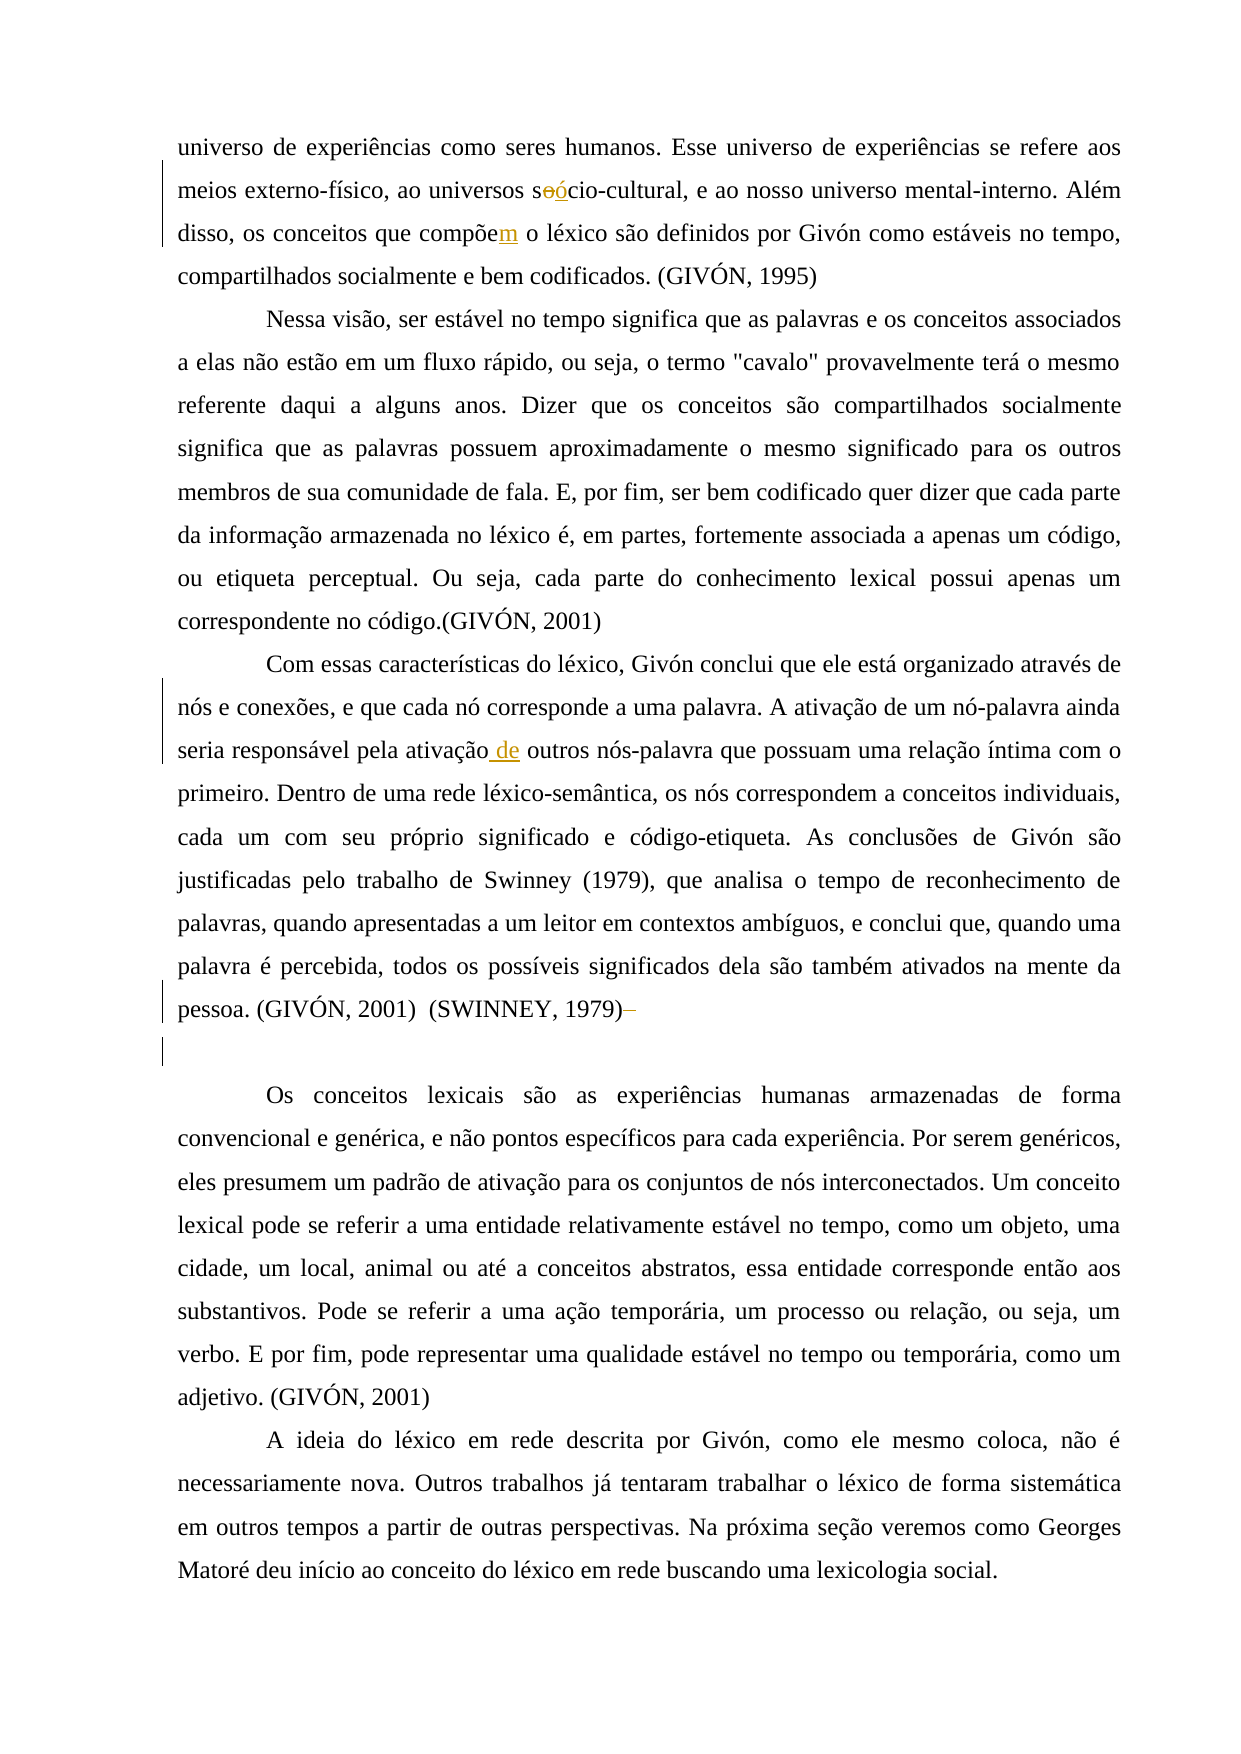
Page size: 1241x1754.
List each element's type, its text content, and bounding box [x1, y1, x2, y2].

text universo de experiências como seres humanos. Esse universo de experiências se refere aos meios externo-físico, ao universos sócio-cultural, e ao nosso universo mental-interno. Além disso, os conceitos que compõem o léxico são definidos por Givón como estáveis no tempo, compartilhados socialmente e bem codificados. (GIVÓN, 1995) [177, 132, 1122, 290]
text Nessa visão, ser estável no tempo significa que as palavras e os conceitos associados a elas não estão em um fluxo rápido, ou seja, o termo "cavalo" provavelmente terá o mesmo referente daqui a alguns anos. Dizer que os conceitos são compartilhados socialmente significa que as palavras possuem aproximadamente o mesmo significado para os outros membros de sua comunidade de fala. E, por fim, ser bem codificado quer dizer que cada parte da informação armazenada no léxico é, em partes, fortemente associada a apenas um código, ou etiqueta perceptual. Ou seja, cada parte do conhecimento lexical possui apenas um correspondente no código.(GIVÓN, 2001) [177, 304, 1122, 635]
text Os conceitos lexicais são as experiências humanas armazenadas de forma convencional e genérica, e não pontos específicos para cada experiência. Por serem genéricos, eles presumem um padrão de ativação para os conjuntos de nós interconectados. Um conceito lexical pode se referir a uma entidade relativamente estável no tempo, como um objeto, uma cidade, um local, animal ou até a conceitos abstratos, essa entidade corresponde então aos substantivos. Pode se referir a uma ação temporária, um processo ou relação, ou seja, um verbo. E por fim, pode representar uma qualidade estável no tempo ou temporária, como um adjetivo. (GIVÓN, 2001) [177, 1080, 1122, 1411]
text Com essas características do léxico, Givón conclui que ele está organizado através de nós e conexões, e que cada nó corresponde a uma palavra. A ativação de um nó-palavra ainda seria responsável pela ativação de outros nós-palavra que possuam uma relação íntima com o primeiro. Dentro de uma rede léxico-semântica, os nós correspondem a conceitos individuais, cada um com seu próprio significado e código-etiqueta. As conclusões de Givón são justificadas pelo trabalho de Swinney (1979), que analisa o tempo de reconhecimento de palavras, quando apresentadas a um leitor em contextos ambíguos, e conclui que, quando uma palavra é percebida, todos os possíveis significados dela são também ativados na mente da pessoa. (GIVÓN, 2001) (SWINNEY, 1979) [177, 649, 1122, 1066]
text A ideia do léxico em rede descrita por Givón, como ele mesmo coloca, não é necessariamente nova. Outros trabalhos já tentaram trabalhar o léxico de forma sistemática em outros tempos a partir de outras perspectivas. Na próxima seção veremos como Georges Matoré deu início ao conceito do léxico em rede buscando uma lexicologia social. [177, 1425, 1122, 1583]
